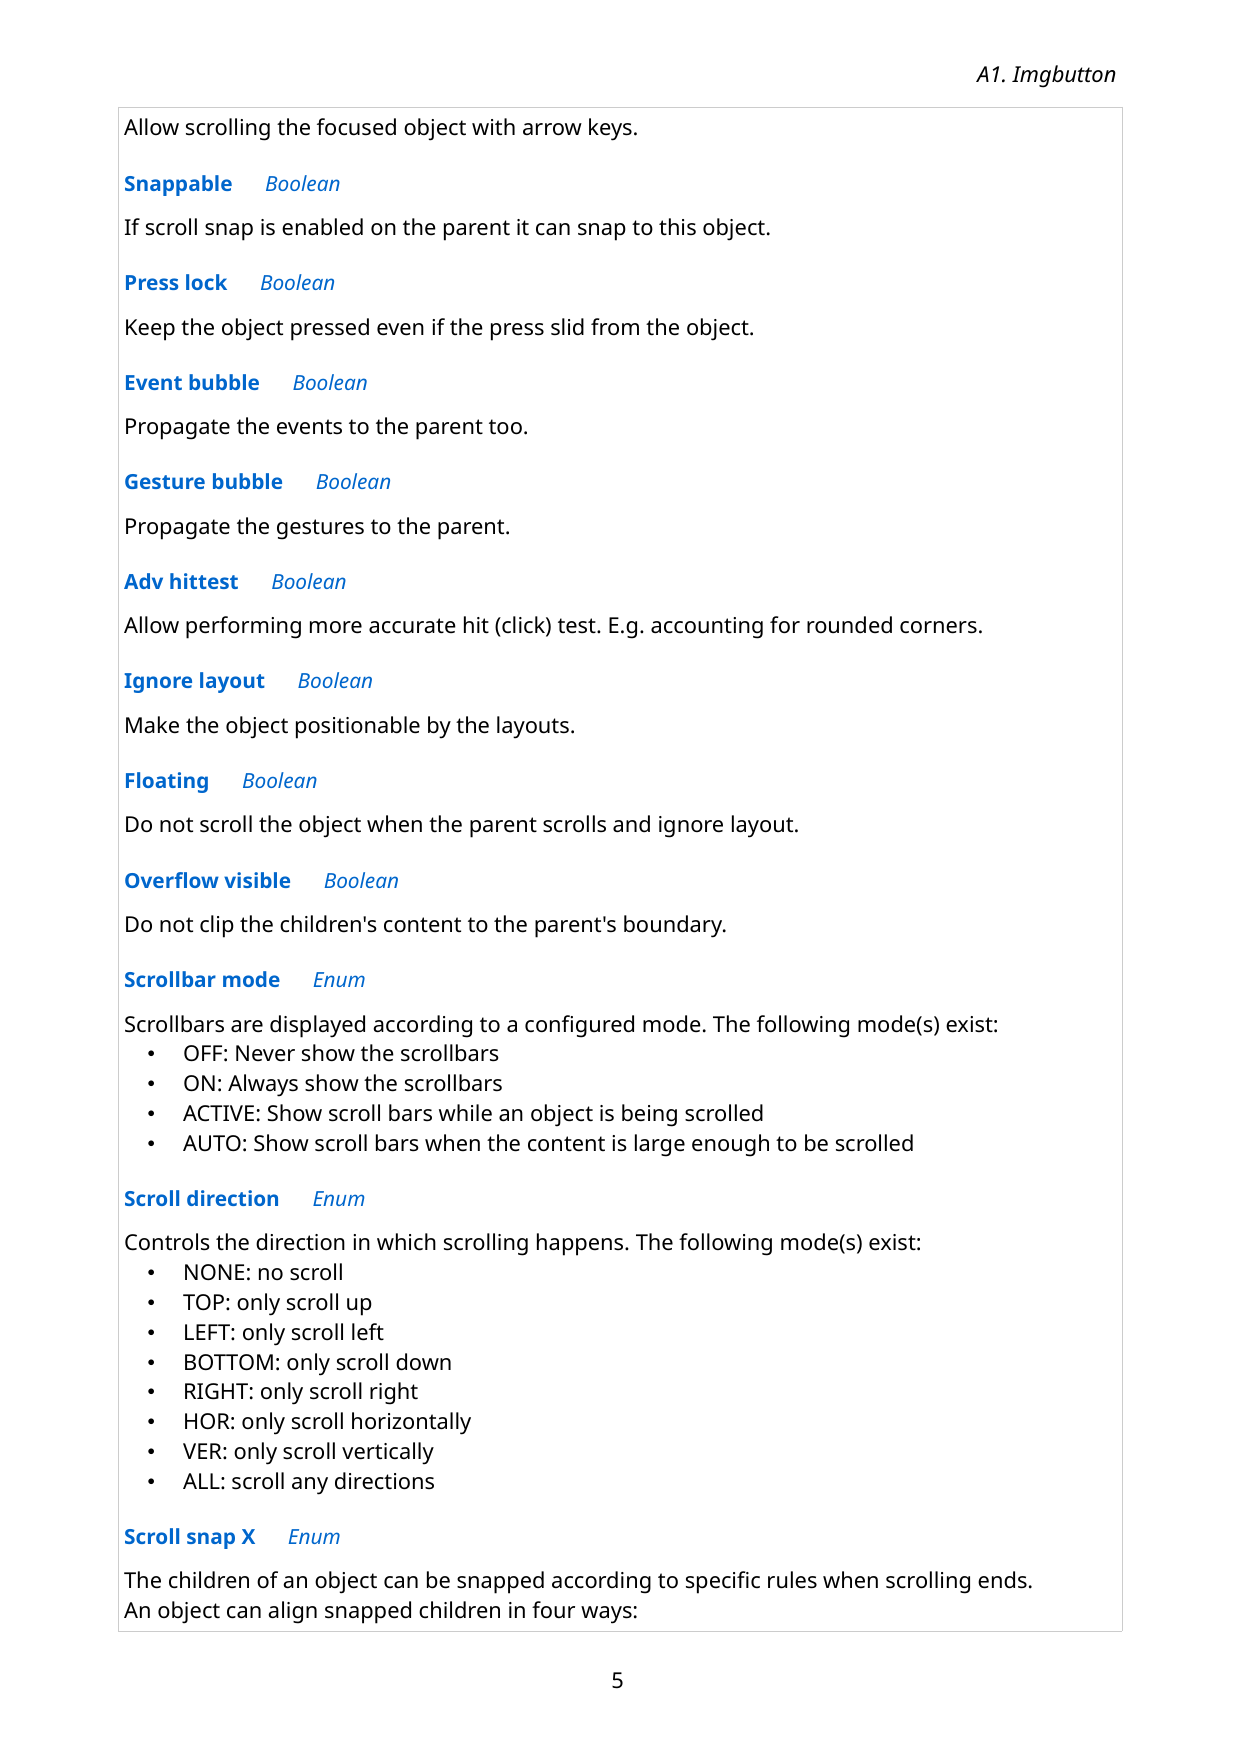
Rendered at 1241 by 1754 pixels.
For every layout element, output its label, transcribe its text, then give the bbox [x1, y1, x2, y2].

table_cell Hidden EXPRESSION (boolean) Make the object hidden. Hidden flag type Enum Here we can choose whether the Hidden flag state will be calculated from the Expression or not. Clickable EXPRESSION (boolean) Make the object clickable by input devices. Clickable flag type Enum Here we can choose whether the Clickable flag state will be calculated from the Expression or not. Click focusable Boolean Add focused state to the object when clicked. Checkable Boolean Toggle checked state when the object is clicked. Scrollable Boolean Make the object scrollable. Scroll elastic Boolean Allow scrolling inside but with slower speed. Scroll momentum Boolean Make the object scroll further when "thrown". Scroll one Boolean Allow scrolling only one snappable children. Scroll chain hor Boolean Allow propagating the horizontal scroll to a parent. Scroll chain ver Boolean Allow propagating the vertical scroll to a parent. Scroll on focus Boolean Automatically scroll object to make it visible when focused. Scroll with arrow Boolean Allow scrolling the focused object with arrow keys. Snappable Boolean If scroll snap is enabled on the parent it can snap to this object. Press lock Boolean Keep the object pressed even if the press slid from the object. Event bubble Boolean Propagate the events to the parent too. Gesture bubble Boolean Propagate the gestures to the parent. Adv hittest Boolean Allow performing more accurate hit (click) test. E.g. accounting for rounded corners. Ignore layout Boolean Make the object positionable by the layouts. Floating Boolean Do not scroll the object when the parent scrolls and ignore layout. Overflow visible Boolean Do not clip the children's content to the parent's boundary. Scrollbar mode Enum Scrollbars are displayed according to a configured mode. The following mode(s) exist: OFF: Never show the scrollbars ON: Always show the scrollbars ACTIVE: Show scroll bars while an object is being scrolled AUTO: Show scroll bars when the content is large enough to be scrolled Scroll direction Enum Controls the direction in which scrolling happens. The following mode(s) exist: NONE: no scroll TOP: only scroll up LEFT: only scroll left BOTTOM: only scroll down RIGHT: only scroll right HOR: only scroll horizontally VER: only scroll vertically ALL: scroll any directions Scroll snap X Enum The children of an object can be snapped according to specific rules when scrolling ends. An object can align snapped children in four ways: NONE: Snapping is disabled. (default) START: Align the children to the left side of a scrolled object END: Align the children to the right side of a scrolled object CENTER: Align the children to the center of a scrolled object Scroll snap Y Enum The children of an object can be snapped according to specific rules when scrolling ends. An object can align snapped children in four ways: NONE: Snapping is disabled. (default) START: Align the children to the top side of a scrolled object END: Align the children to the bottom side of a scrolled object CENTER: Align the children to the center of a scrolled object [119, 108, 1122, 1631]
